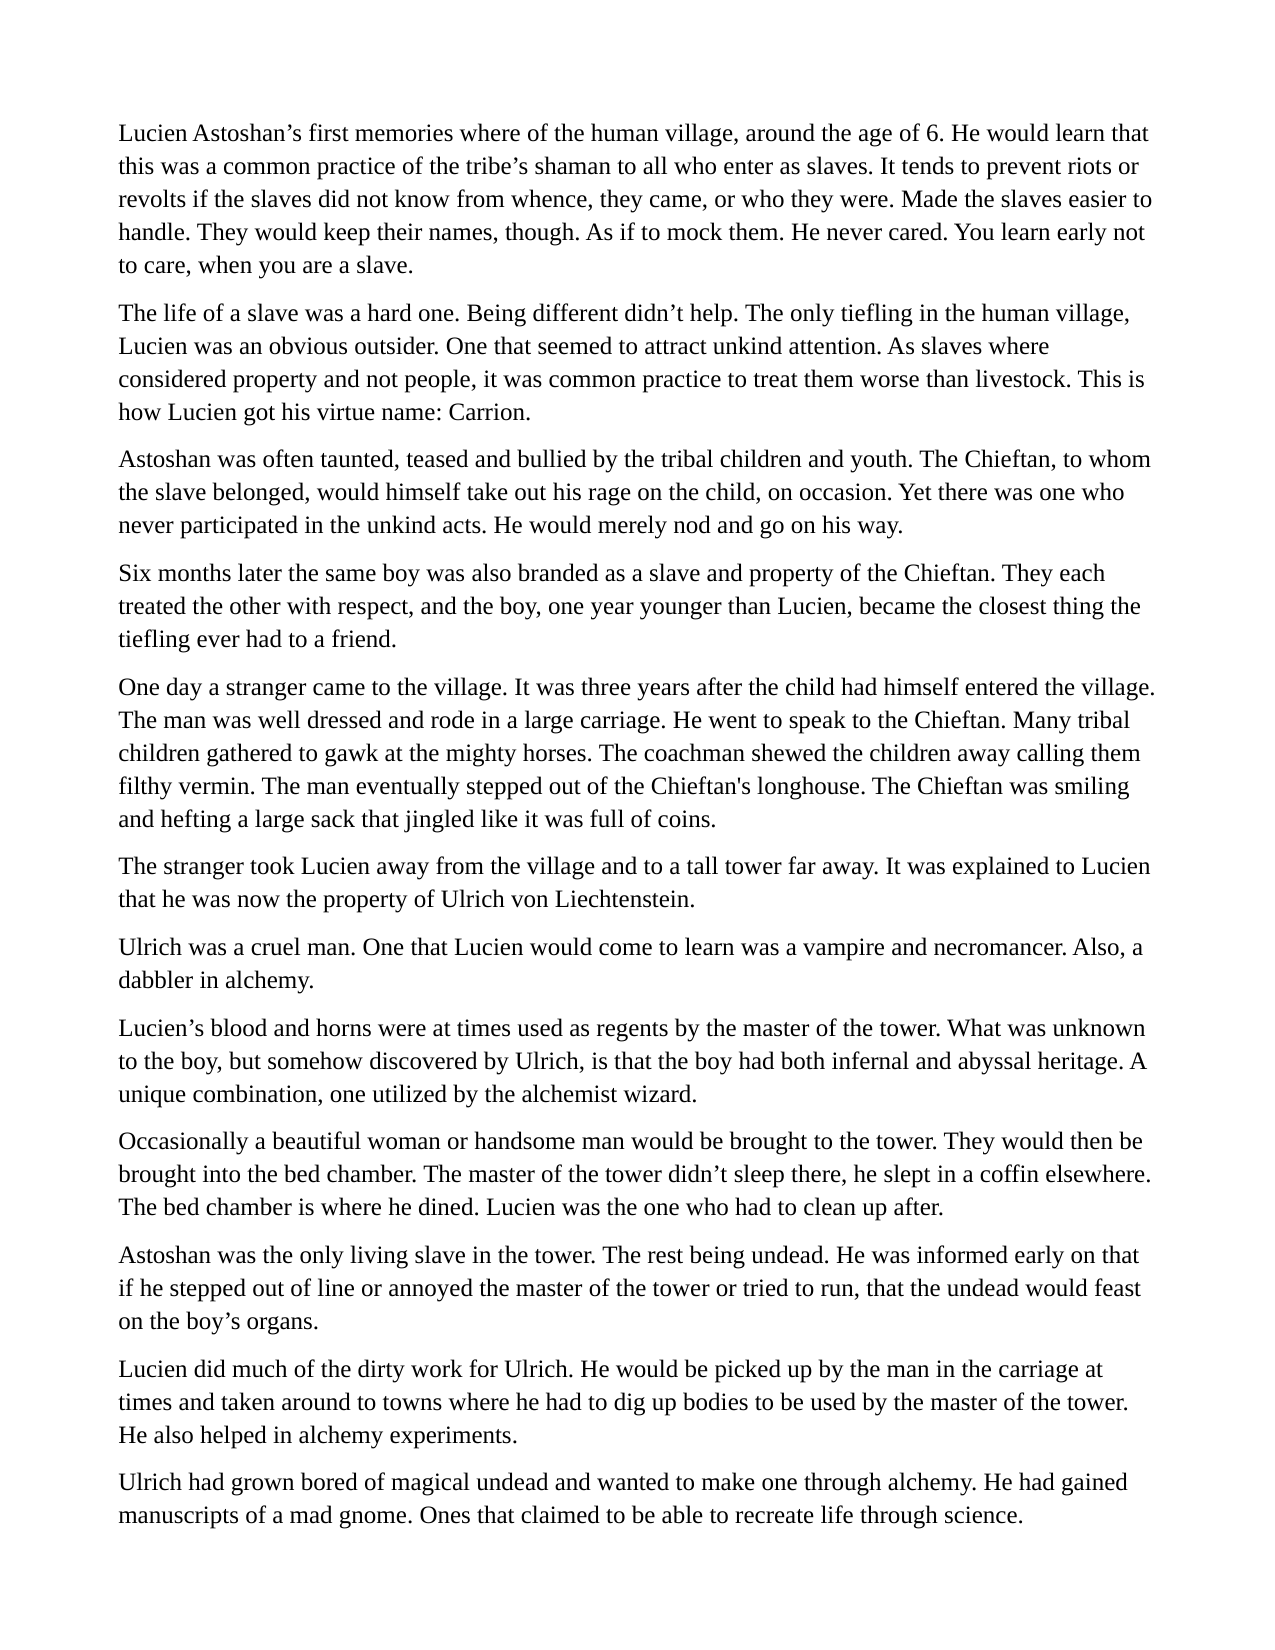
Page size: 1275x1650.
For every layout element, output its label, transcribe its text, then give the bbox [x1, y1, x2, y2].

text Lucien’s blood and horns were at times used as regents by the master of the tower. What was unknown to the boy, but somehow discovered by Ulrich, is that the boy had both infernal and abyssal heritage. A unique combination, one utilized by the alchemist wizard. [118, 1013, 1157, 1107]
text Ulrich was a cruel man. One that Lucien would come to learn was a vampire and necromancer. Also, a dabbler in alchemy. [118, 932, 1157, 994]
text Lucien did much of the dirty work for Ulrich. He would be picked up by the man in the carriage at times and taken around to towns where he had to dig up bodies to be used by the master of the tower. He also helped in alchemy experiments. [118, 1354, 1157, 1448]
text The life of a slave was a hard one. Being different didn’t help. The only tiefling in the human village, Lucien was an obvious outsider. One that seemed to attract unkind attention. As slaves where considered property and not people, it was common practice to treat them worse than livestock. This is how Lucien got his virtue name: Carrion. [118, 298, 1157, 426]
text Occasionally a beautiful woman or handsome man would be brought to the tower. They would then be brought into the bed chamber. The master of the tower didn’t sleep there, he slept in a coffin elsewhere. The bed chamber is where he dined. Lucien was the one who had to clean up after. [118, 1126, 1157, 1221]
text Lucien Astoshan’s first memories where of the human village, around the age of 6. He would learn that this was a common practice of the tribe’s shaman to all who enter as slaves. It tends to prevent riots or revolts if the slaves did not know from whence, they came, or who they were. Made the slaves easier to handle. They would keep their names, though. As if to mock them. He never cared. You learn early not to care, when you are a slave. [118, 118, 1157, 279]
text Astoshan was the only living slave in the tower. The rest being undead. He was informed early on that if he stepped out of line or annoyed the master of the tower or tried to run, that the undead would feast on the boy’s organs. [118, 1240, 1157, 1335]
text One day a stranger came to the village. It was three years after the child had himself entered the village. The man was well dressed and rode in a large carriage. He went to speak to the Chieftan. Many tribal children gathered to gawk at the mighty horses. The coachman shewed the children away calling them filthy vermin. The man eventually stepped out of the Chieftan's longhouse. The Chieftan was smiling and hefting a large sack that jingled like it was full of coins. [118, 672, 1157, 833]
text Six months later the same boy was also branded as a slave and property of the Chieftan. They each treated the other with respect, and the boy, one year younger than Lucien, became the closest thing the tiefling ever had to a friend. [118, 558, 1157, 653]
text Astoshan was often taunted, teased and bullied by the tribal children and youth. The Chieftan, to whom the slave belonged, would himself take out his rage on the child, on occasion. Yet there was one who never participated in the unkind acts. He would merely nod and go on his way. [118, 444, 1157, 539]
text Ulrich had grown bored of magical undead and wanted to make one through alchemy. He had gained manuscripts of a mad gnome. Ones that claimed to be able to recreate life through science. [118, 1467, 1157, 1529]
text The stranger took Lucien away from the village and to a tall tower far away. It was explained to Lucien that he was now the property of Ulrich von Liechtenstein. [118, 851, 1157, 913]
